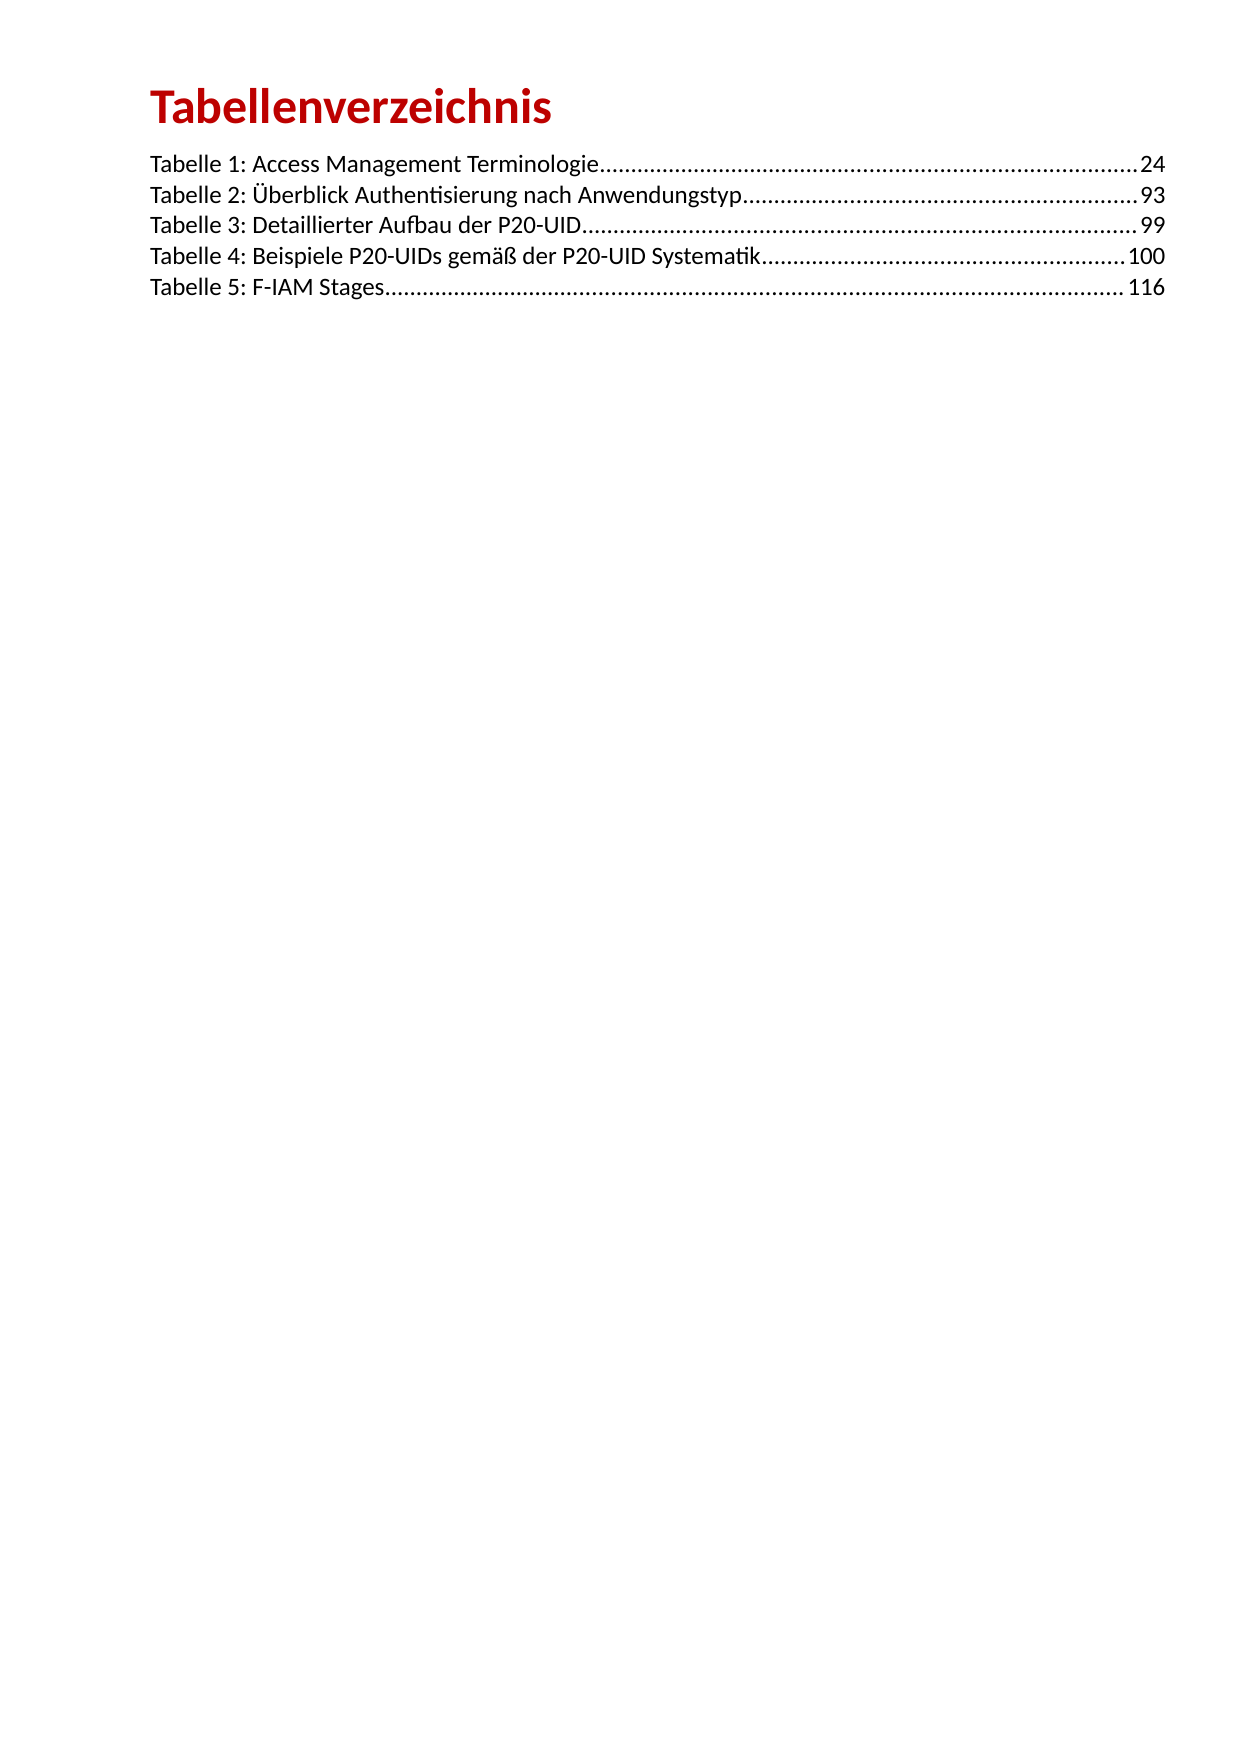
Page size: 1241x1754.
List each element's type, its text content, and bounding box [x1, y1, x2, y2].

text Tabelle 4: Beispiele P20-UIDs gemäß der P20-UID Systematik 100 [150, 240, 1165, 271]
text Tabelle 5: F-IAM Stages 116 [150, 271, 1165, 301]
text Tabelle 3: Detaillierter Aufbau der P20-UID 99 [150, 209, 1165, 240]
text Tabelle 2: Überblick Authentisierung nach Anwendungstyp 93 [150, 179, 1165, 209]
text Tabelle 1: Access Management Terminologie 24 [150, 148, 1165, 179]
subtitle Tabellenverzeichnis [150, 75, 1165, 136]
